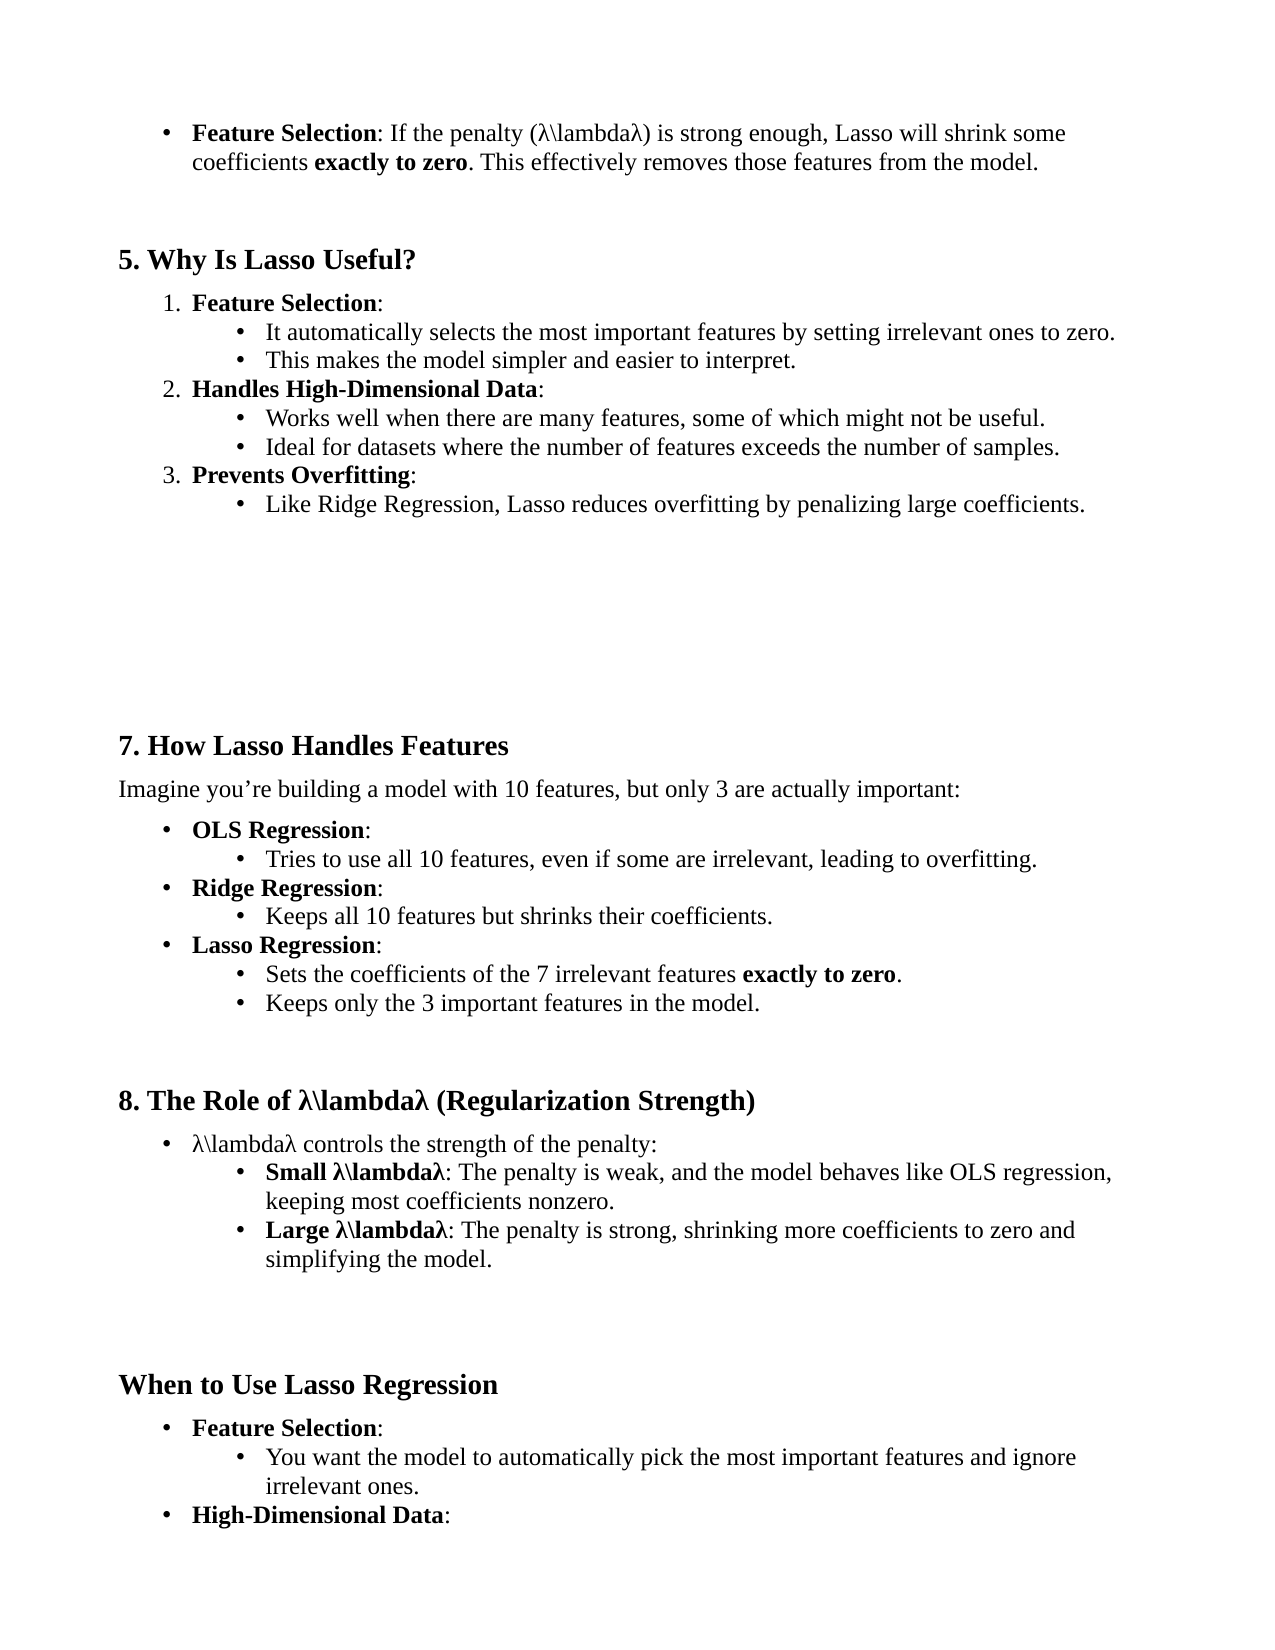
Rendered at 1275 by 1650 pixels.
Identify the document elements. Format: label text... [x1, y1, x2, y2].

list High-Dimensional Data: [162, 1500, 1157, 1528]
list Small λ\lambdaλ: The penalty is weak, and the model behaves like OLS regression, keeping most coefficients nonzero. [236, 1157, 1157, 1215]
list Prevents Overfitting: [162, 460, 1157, 489]
list Feature Selection: If the penalty (λ\lambdaλ) is strong enough, Lasso will shrink some coefficients exactly to zero. This effectively removes those features from the model. [162, 118, 1157, 176]
list This makes the model simpler and easier to interpret. [236, 345, 1157, 374]
list Like Ridge Regression, Lasso reduces overfitting by penalizing large coefficients. [236, 489, 1157, 518]
subtitle 7. How Lasso Handles Features [118, 728, 1157, 761]
subtitle 8. The Role of λ\lambdaλ (Regularization Strength) [118, 1083, 1157, 1116]
list Ridge Regression: [162, 873, 1157, 901]
list Works well when there are many features, some of which might not be useful. [236, 403, 1157, 432]
list λ\lambdaλ controls the strength of the penalty: [162, 1129, 1157, 1157]
list Tries to use all 10 features, even if some are irrelevant, leading to overfitting. [236, 844, 1157, 873]
subtitle 5. Why Is Lasso Useful? [118, 242, 1157, 275]
list Large λ\lambdaλ: The penalty is strong, shrinking more coefficients to zero and simplifying the model. [236, 1215, 1157, 1272]
text Imagine you’re building a model with 10 features, but only 3 are actually important: [118, 774, 1157, 803]
list Feature Selection: [162, 288, 1157, 317]
list Handles High-Dimensional Data: [162, 374, 1157, 403]
list It automatically selects the most important features by setting irrelevant ones to zero. [236, 317, 1157, 345]
list You want the model to automatically pick the most important features and ignore irrelevant ones. [236, 1442, 1157, 1500]
list Sets the coefficients of the 7 irrelevant features exactly to zero. [236, 959, 1157, 988]
list Keeps all 10 features but shrinks their coefficients. [236, 901, 1157, 930]
list Ideal for datasets where the number of features exceeds the number of samples. [236, 432, 1157, 460]
list Feature Selection: [162, 1413, 1157, 1442]
list Lasso Regression: [162, 930, 1157, 959]
subtitle When to Use Lasso Regression [118, 1367, 1157, 1401]
list OLS Regression: [162, 815, 1157, 844]
list Keeps only the 3 important features in the model. [236, 988, 1157, 1016]
